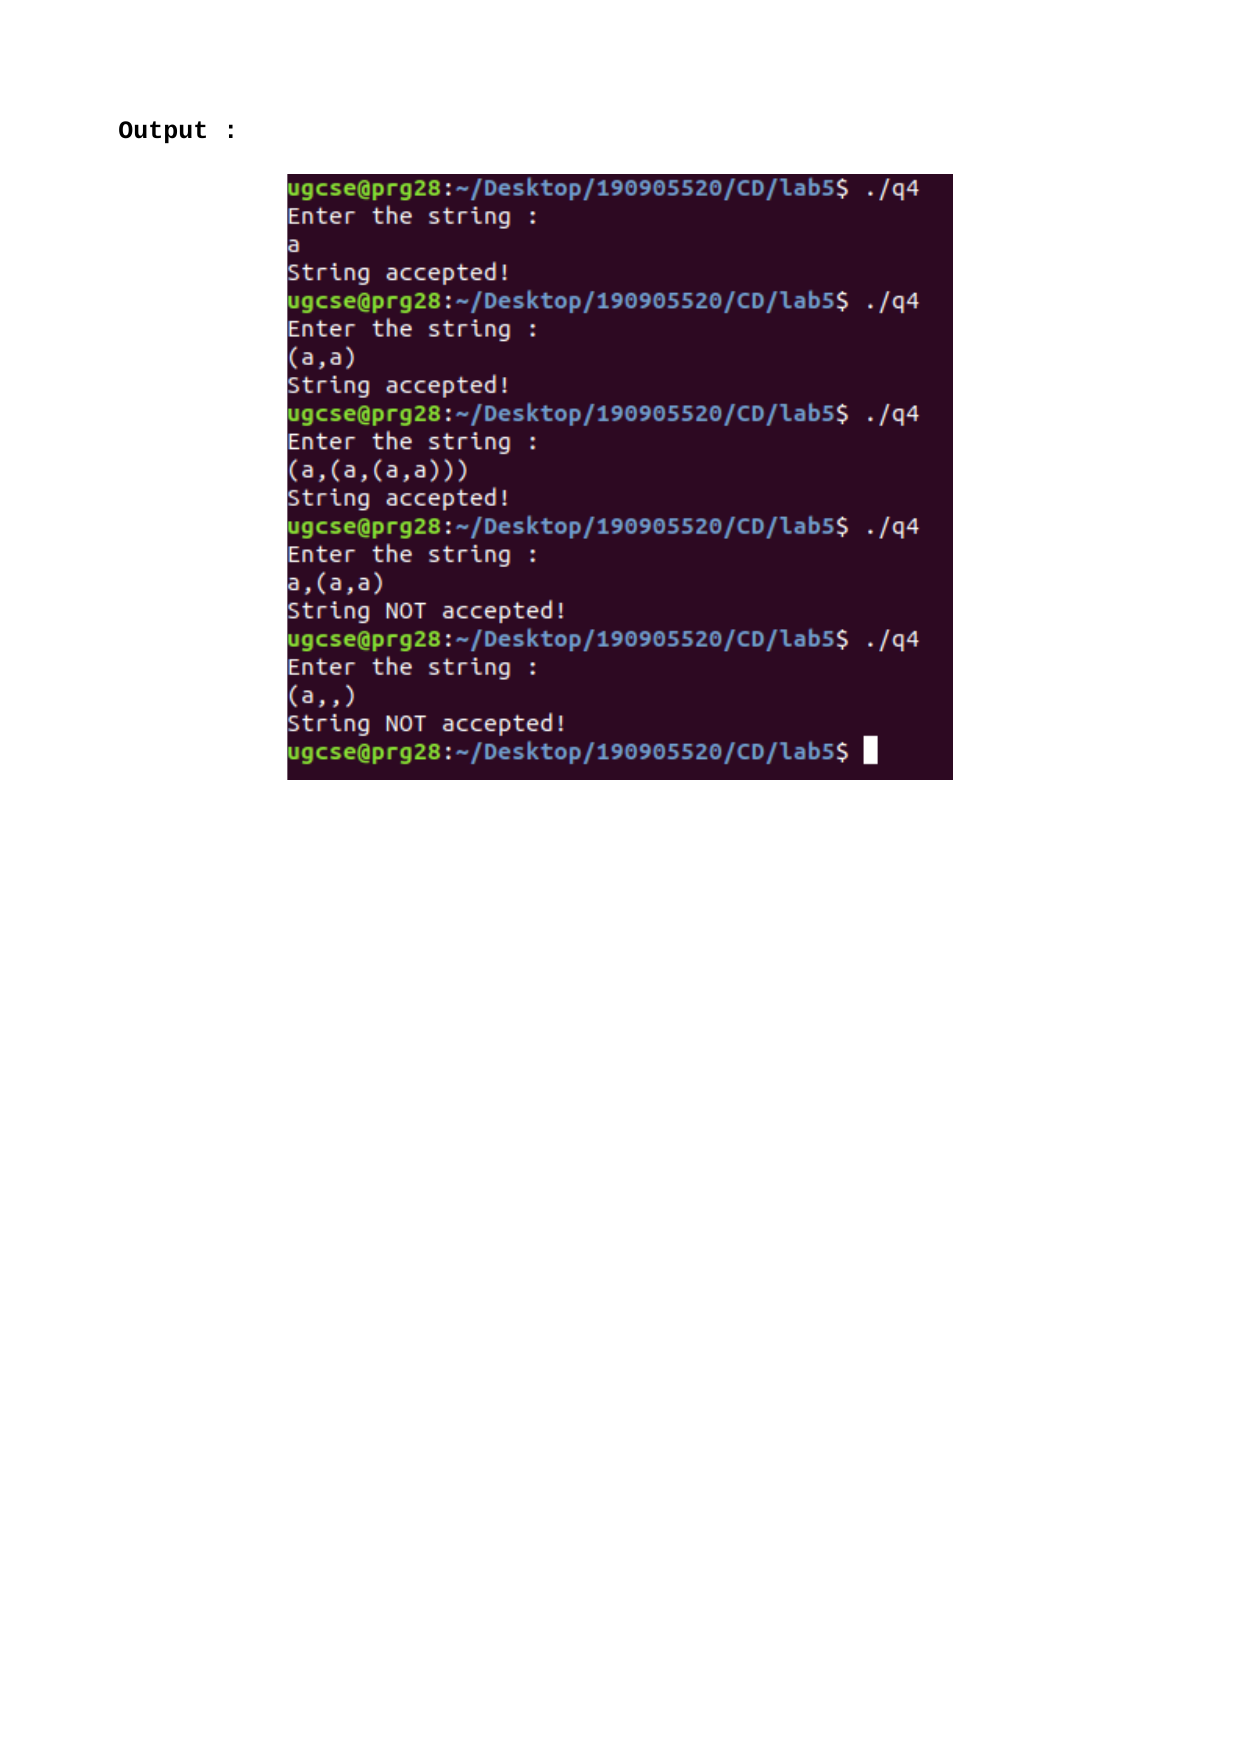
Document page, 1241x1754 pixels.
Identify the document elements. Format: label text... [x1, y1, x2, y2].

picture [287, 174, 953, 780]
text Output : [118, 118, 1122, 146]
